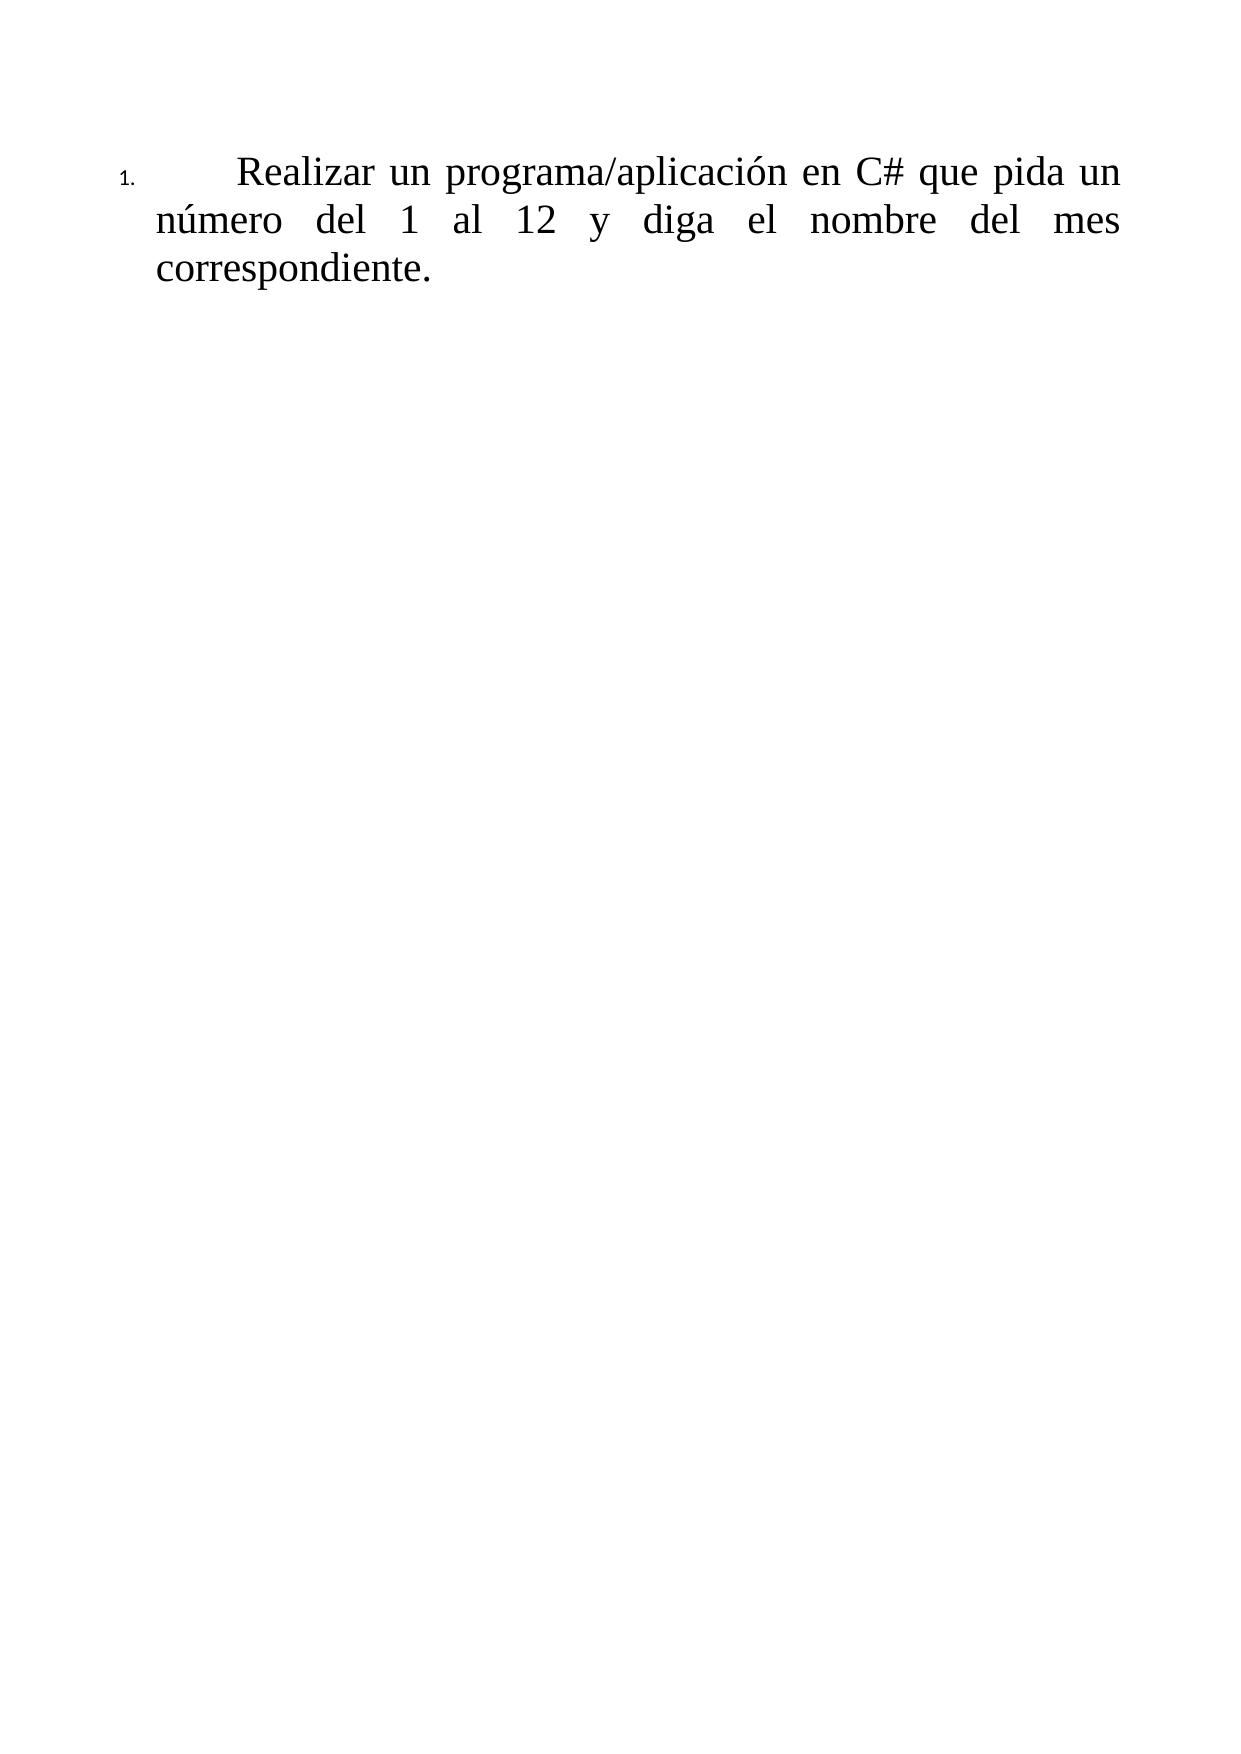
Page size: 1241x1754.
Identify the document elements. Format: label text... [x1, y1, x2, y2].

list Realizar un programa/aplicación en C# que pida un número del 1 al 12 y diga el nombre del mes correspondiente. [118, 146, 1122, 290]
